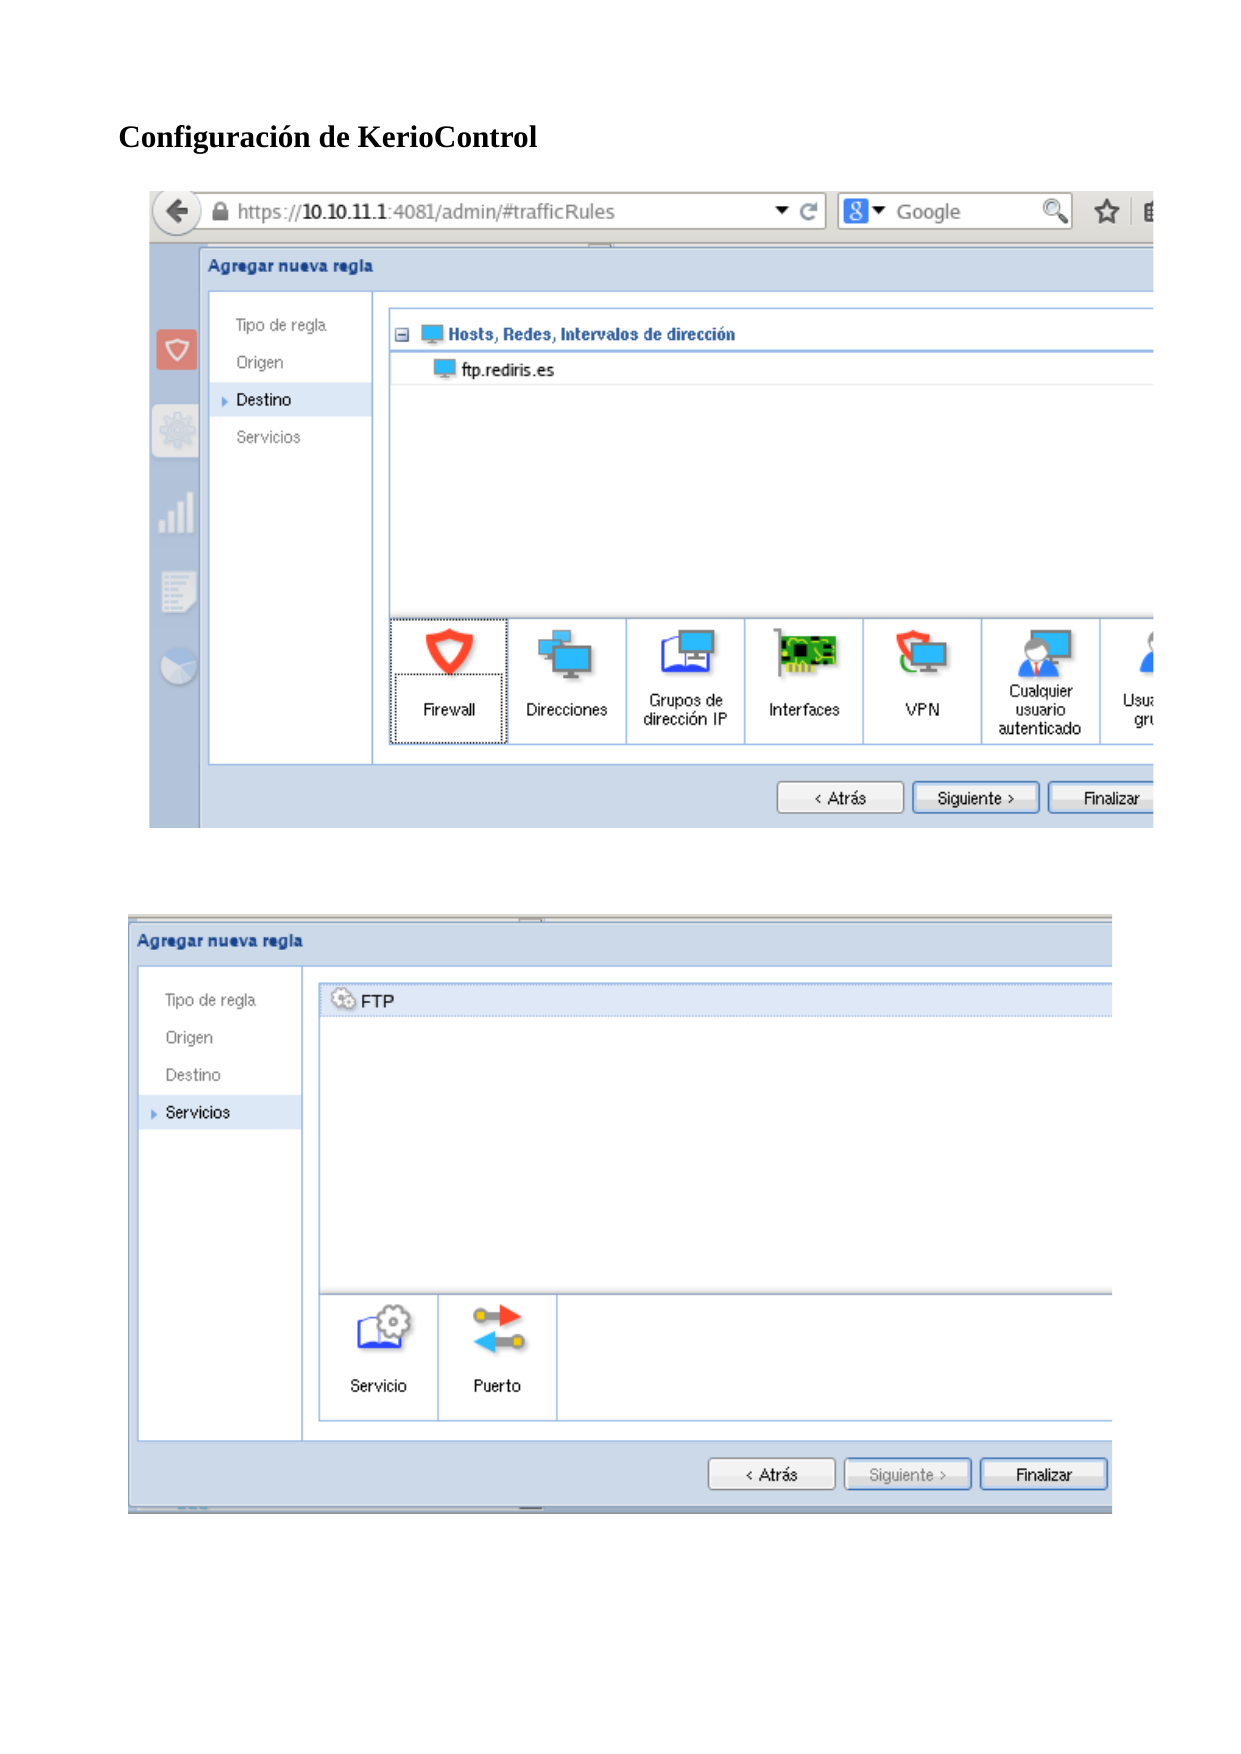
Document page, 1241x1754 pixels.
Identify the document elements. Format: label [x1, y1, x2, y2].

picture [149, 191, 1154, 828]
picture [128, 914, 1113, 1514]
